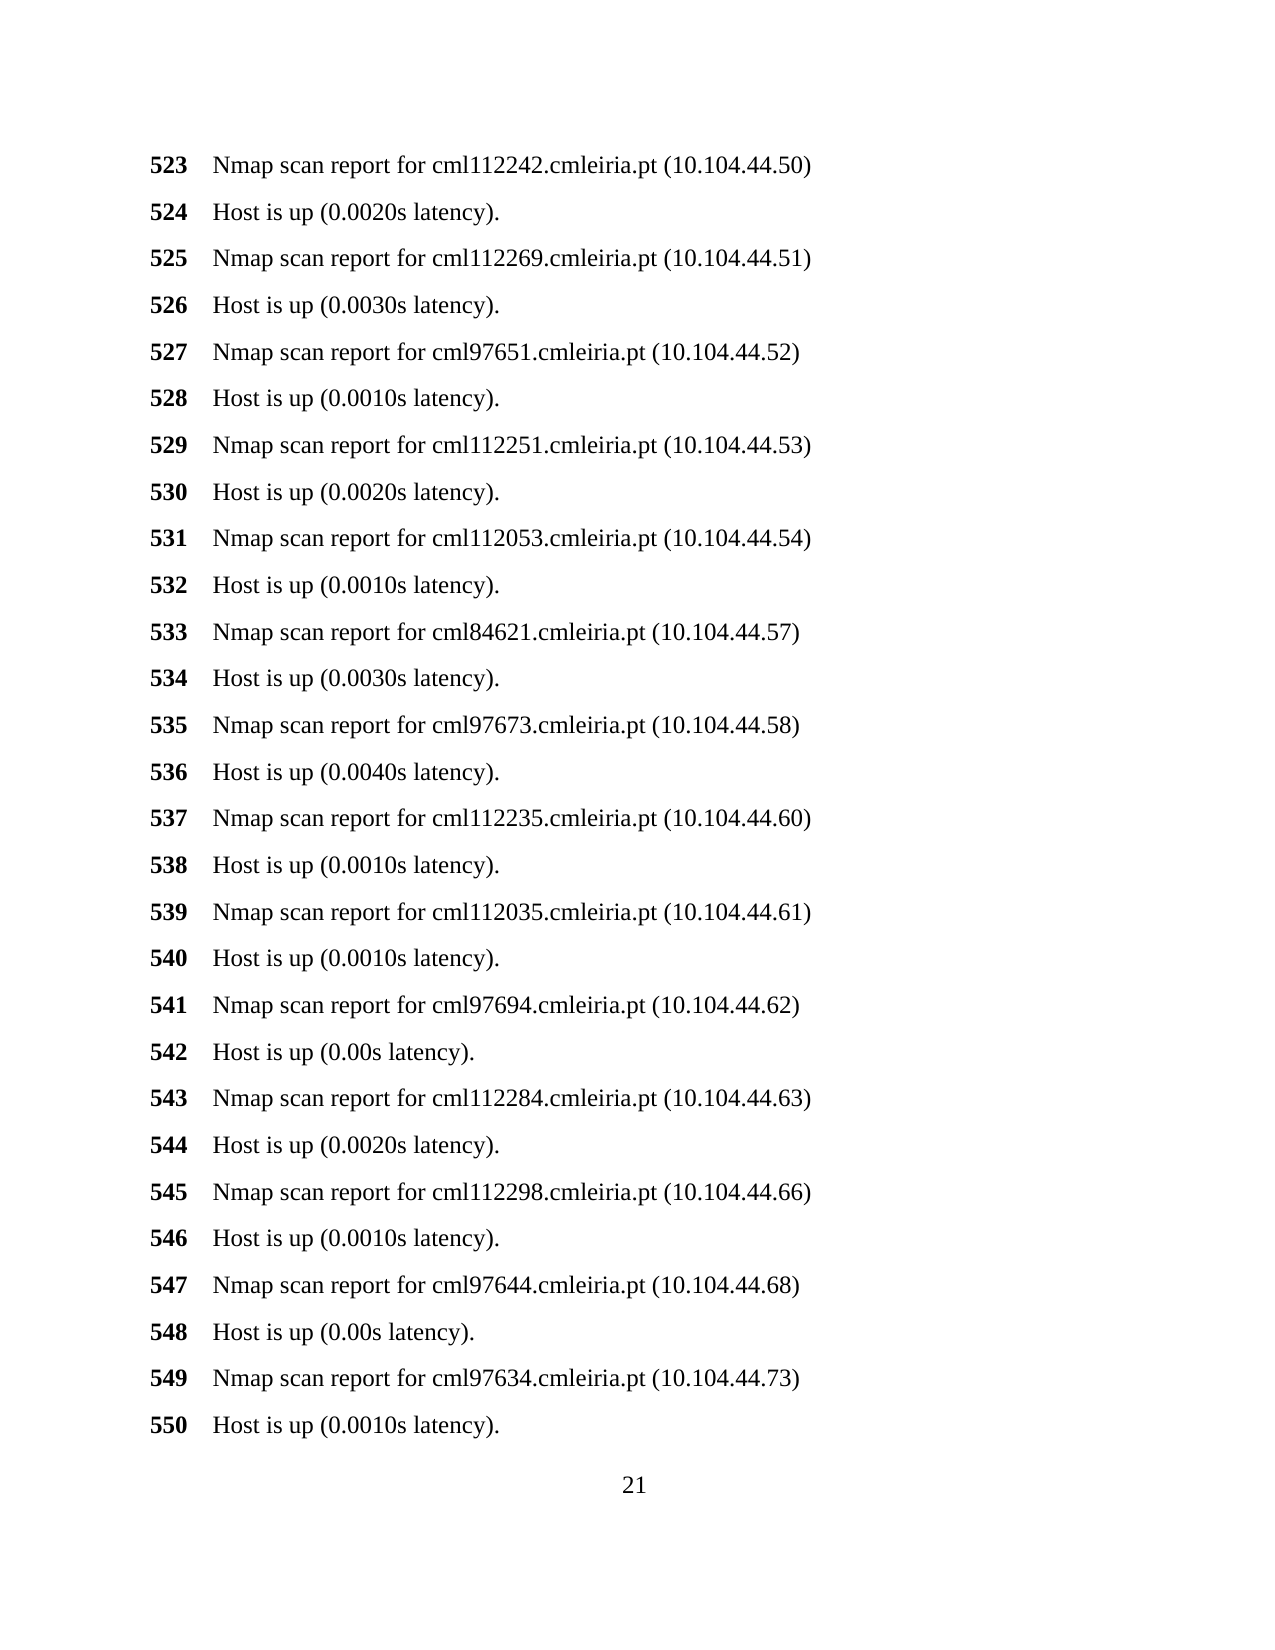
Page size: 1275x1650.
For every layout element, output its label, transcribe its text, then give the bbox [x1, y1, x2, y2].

text 543 Nmap scan report for cml112284.cmleiria.pt (10.104.44.63) [150, 1083, 1125, 1112]
text 539 Nmap scan report for cml112035.cmleiria.pt (10.104.44.61) [150, 897, 1125, 925]
text 528 Host is up (0.0010s latency). [150, 383, 1125, 412]
text 529 Nmap scan report for cml112251.cmleiria.pt (10.104.44.53) [150, 430, 1125, 459]
text 534 Host is up (0.0030s latency). [150, 663, 1125, 692]
text 526 Host is up (0.0030s latency). [150, 290, 1125, 319]
text 532 Host is up (0.0010s latency). [150, 570, 1125, 599]
text 527 Nmap scan report for cml97651.cmleiria.pt (10.104.44.52) [150, 337, 1125, 365]
text 537 Nmap scan report for cml112235.cmleiria.pt (10.104.44.60) [150, 803, 1125, 832]
text 523 Nmap scan report for cml112242.cmleiria.pt (10.104.44.50) [150, 150, 1125, 179]
text 524 Host is up (0.0020s latency). [150, 197, 1125, 225]
text 546 Host is up (0.0010s latency). [150, 1223, 1125, 1252]
text 541 Nmap scan report for cml97694.cmleiria.pt (10.104.44.62) [150, 990, 1125, 1019]
text 544 Host is up (0.0020s latency). [150, 1130, 1125, 1159]
text 547 Nmap scan report for cml97644.cmleiria.pt (10.104.44.68) [150, 1270, 1125, 1299]
text 531 Nmap scan report for cml112053.cmleiria.pt (10.104.44.54) [150, 523, 1125, 552]
text 525 Nmap scan report for cml112269.cmleiria.pt (10.104.44.51) [150, 243, 1125, 272]
text 545 Nmap scan report for cml112298.cmleiria.pt (10.104.44.66) [150, 1177, 1125, 1205]
text 533 Nmap scan report for cml84621.cmleiria.pt (10.104.44.57) [150, 617, 1125, 645]
text 550 Host is up (0.0010s latency). [150, 1410, 1125, 1439]
text 536 Host is up (0.0040s latency). [150, 757, 1125, 785]
text 542 Host is up (0.00s latency). [150, 1037, 1125, 1065]
text 548 Host is up (0.00s latency). [150, 1317, 1125, 1345]
text 549 Nmap scan report for cml97634.cmleiria.pt (10.104.44.73) [150, 1363, 1125, 1392]
text 538 Host is up (0.0010s latency). [150, 850, 1125, 879]
text 535 Nmap scan report for cml97673.cmleiria.pt (10.104.44.58) [150, 710, 1125, 739]
text 540 Host is up (0.0010s latency). [150, 943, 1125, 972]
text 530 Host is up (0.0020s latency). [150, 477, 1125, 505]
